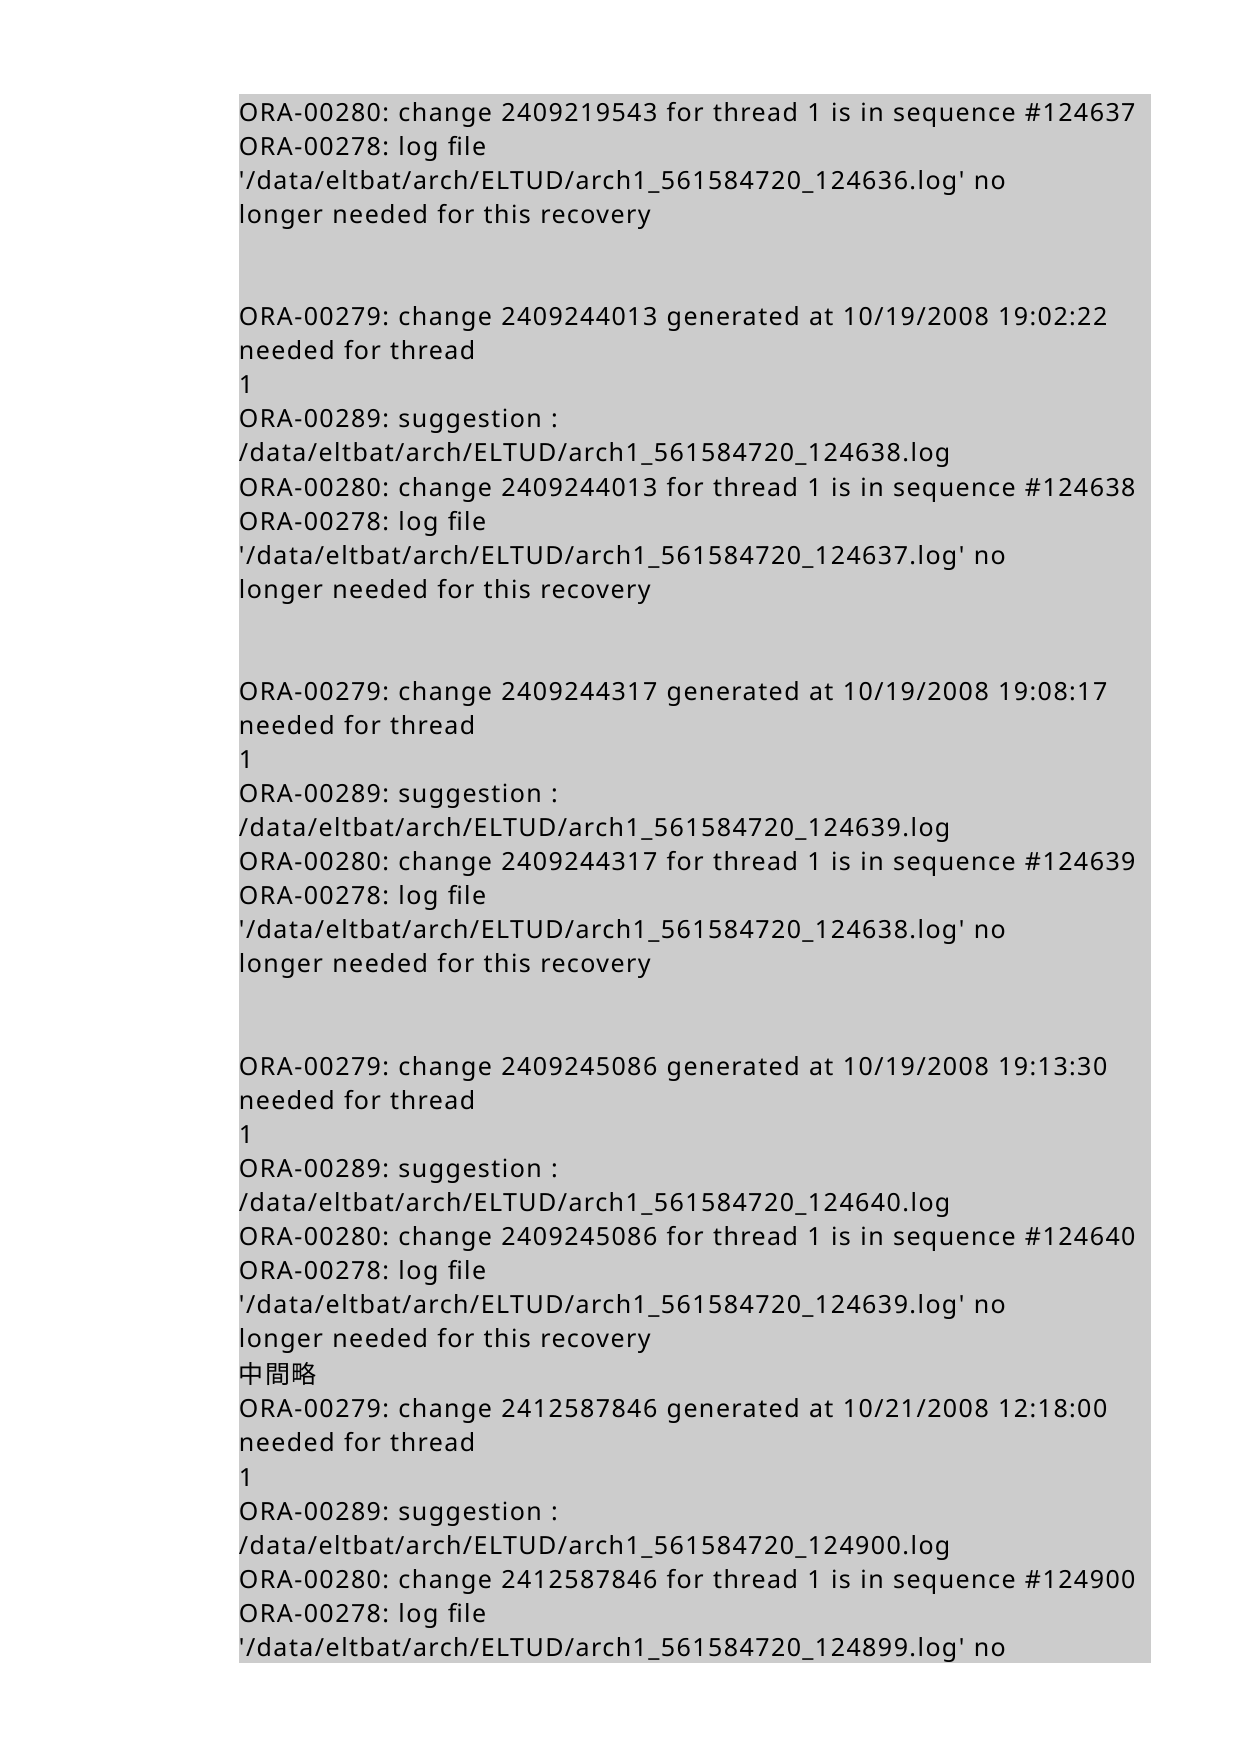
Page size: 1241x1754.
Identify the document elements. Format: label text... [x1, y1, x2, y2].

text ORA-00278: log file '/data/eltbat/arch/ELTUD/arch1_561584720_124637.log' no [239, 503, 1151, 571]
text ORA-00280: change 2412587846 for thread 1 is in sequence #124900 [239, 1561, 1151, 1595]
text ORA-00279: change 2409244317 generated at 10/19/2008 19:08:17 needed for thread [239, 673, 1151, 742]
text ORA-00278: log file '/data/eltbat/arch/ELTUD/arch1_561584720_124639.log' no [239, 1253, 1151, 1321]
text ORA-00289: suggestion : /data/eltbat/arch/ELTUD/arch1_561584720_124638.log [239, 401, 1151, 469]
text ORA-00278: log file '/data/eltbat/arch/ELTUD/arch1_561584720_124899.log' no [239, 1595, 1151, 1663]
text ORA-00289: suggestion : /data/eltbat/arch/ELTUD/arch1_561584720_124640.log [239, 1150, 1151, 1218]
text ORA-00289: suggestion : /data/eltbat/arch/ELTUD/arch1_561584720_124639.log [239, 776, 1151, 844]
text ORA-00279: change 2409244013 generated at 10/19/2008 19:02:22 needed for thread [239, 299, 1151, 367]
text ORA-00279: change 2409245086 generated at 10/19/2008 19:13:30 needed for thread [239, 1048, 1151, 1116]
text ORA-00280: change 2409245086 for thread 1 is in sequence #124640 [239, 1218, 1151, 1253]
text ORA-00280: change 2409244317 for thread 1 is in sequence #124639 [239, 844, 1151, 878]
text 1 [239, 367, 1151, 401]
text 1 [239, 1459, 1151, 1493]
text ORA-00280: change 2409219543 for thread 1 is in sequence #124637 [239, 94, 1151, 128]
text longer needed for this recovery [239, 197, 1151, 231]
text 中間略 [239, 1355, 1151, 1391]
text ORA-00278: log file '/data/eltbat/arch/ELTUD/arch1_561584720_124636.log' no [239, 128, 1151, 197]
text 1 [239, 742, 1151, 776]
text ORA-00278: log file '/data/eltbat/arch/ELTUD/arch1_561584720_124638.log' no [239, 878, 1151, 946]
text longer needed for this recovery [239, 571, 1151, 605]
text 1 [239, 1116, 1151, 1150]
text longer needed for this recovery [239, 1321, 1151, 1355]
text longer needed for this recovery [239, 946, 1151, 980]
text ORA-00280: change 2409244013 for thread 1 is in sequence #124638 [239, 469, 1151, 503]
text ORA-00289: suggestion : /data/eltbat/arch/ELTUD/arch1_561584720_124900.log [239, 1493, 1151, 1561]
text ORA-00279: change 2412587846 generated at 10/21/2008 12:18:00 needed for thread [239, 1391, 1151, 1459]
